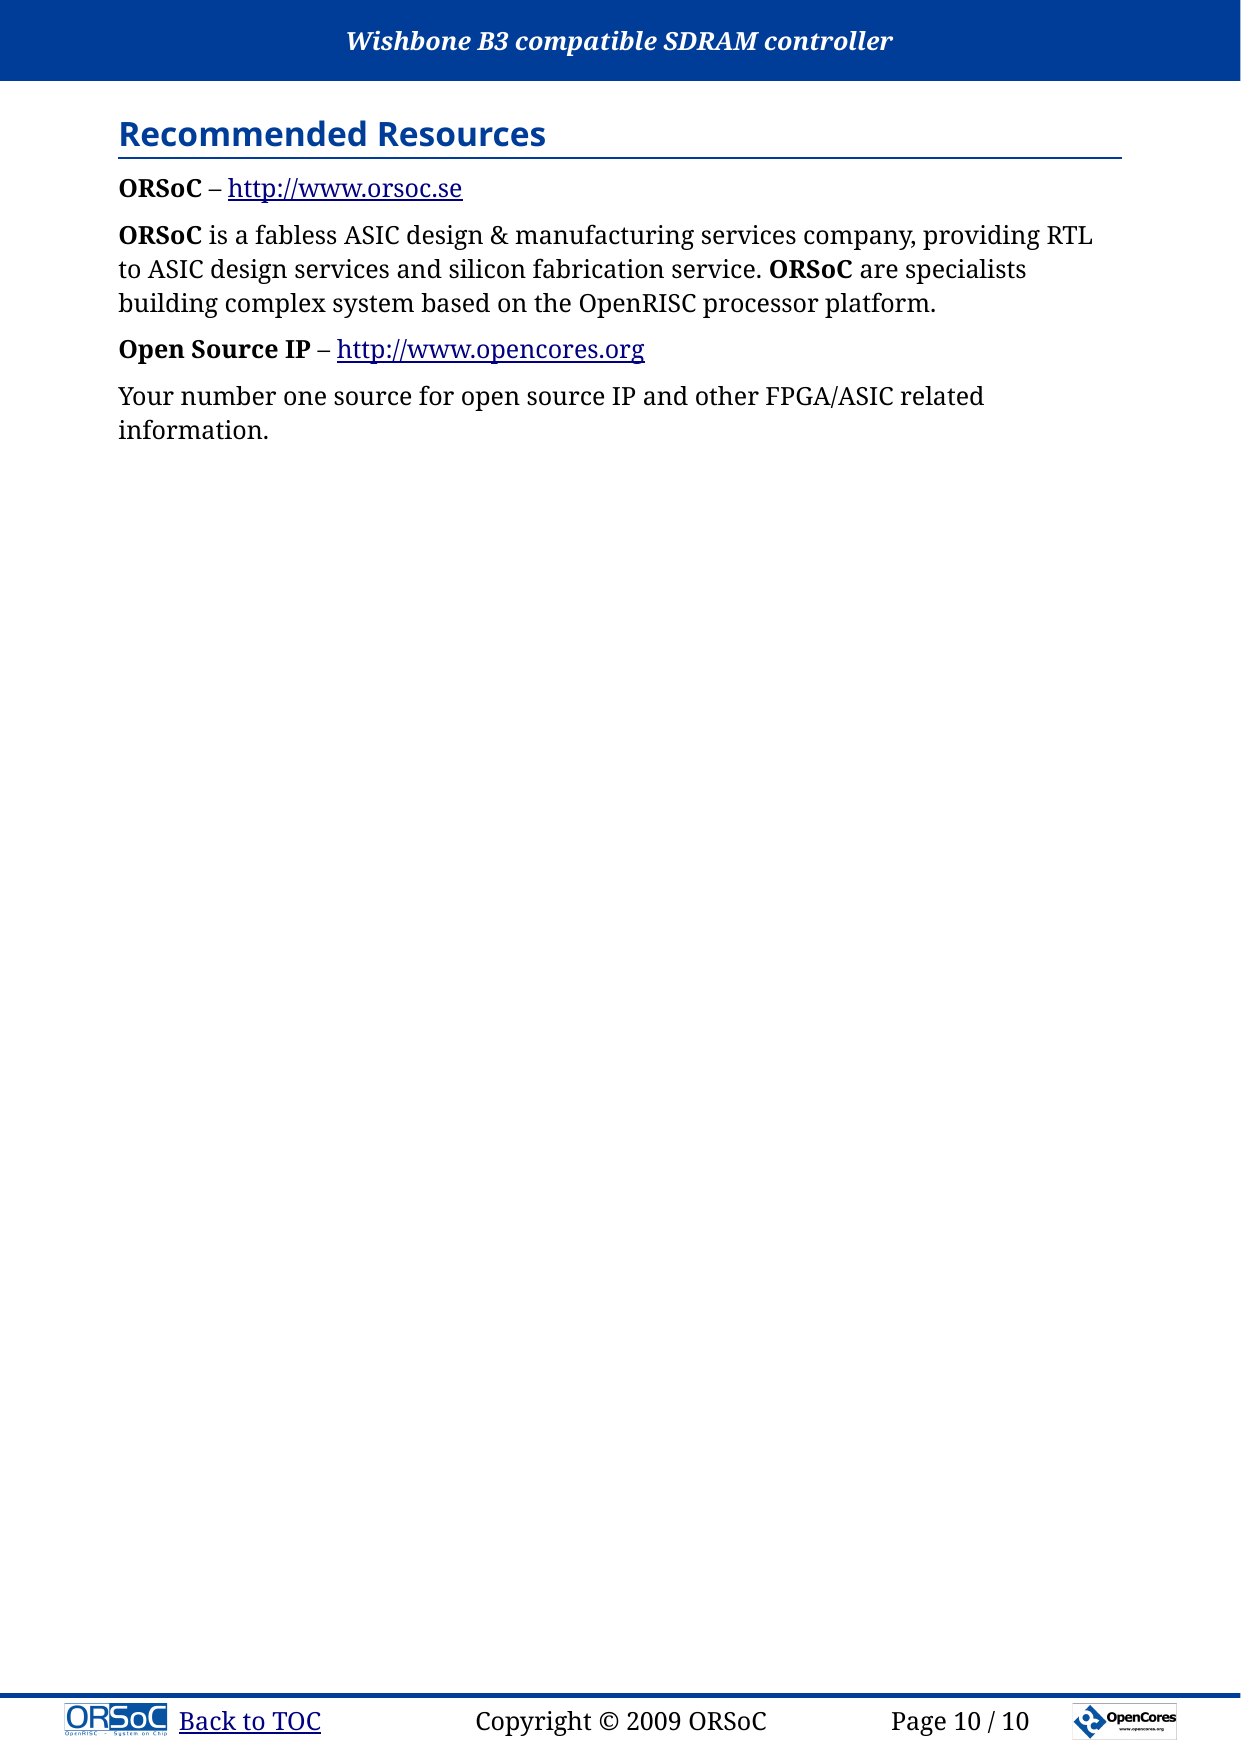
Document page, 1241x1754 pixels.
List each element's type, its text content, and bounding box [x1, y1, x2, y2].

text Open Source IP – http://www.opencores.org [118, 332, 1122, 366]
picture [64, 1703, 168, 1736]
picture [1072, 1703, 1177, 1740]
subtitle Recommended Resources [118, 111, 1122, 157]
text ORSoC is a fabless ASIC design & manufacturing services company, providing RTL to ASIC design services and silicon fabrication service. ORSoC are specialists building complex system based on the OpenRISC processor platform. [118, 217, 1122, 319]
text ORSoC – http://www.orsoc.se [118, 171, 1122, 205]
text Your number one source for open source IP and other FPGA/ASIC related information. [118, 378, 1122, 447]
